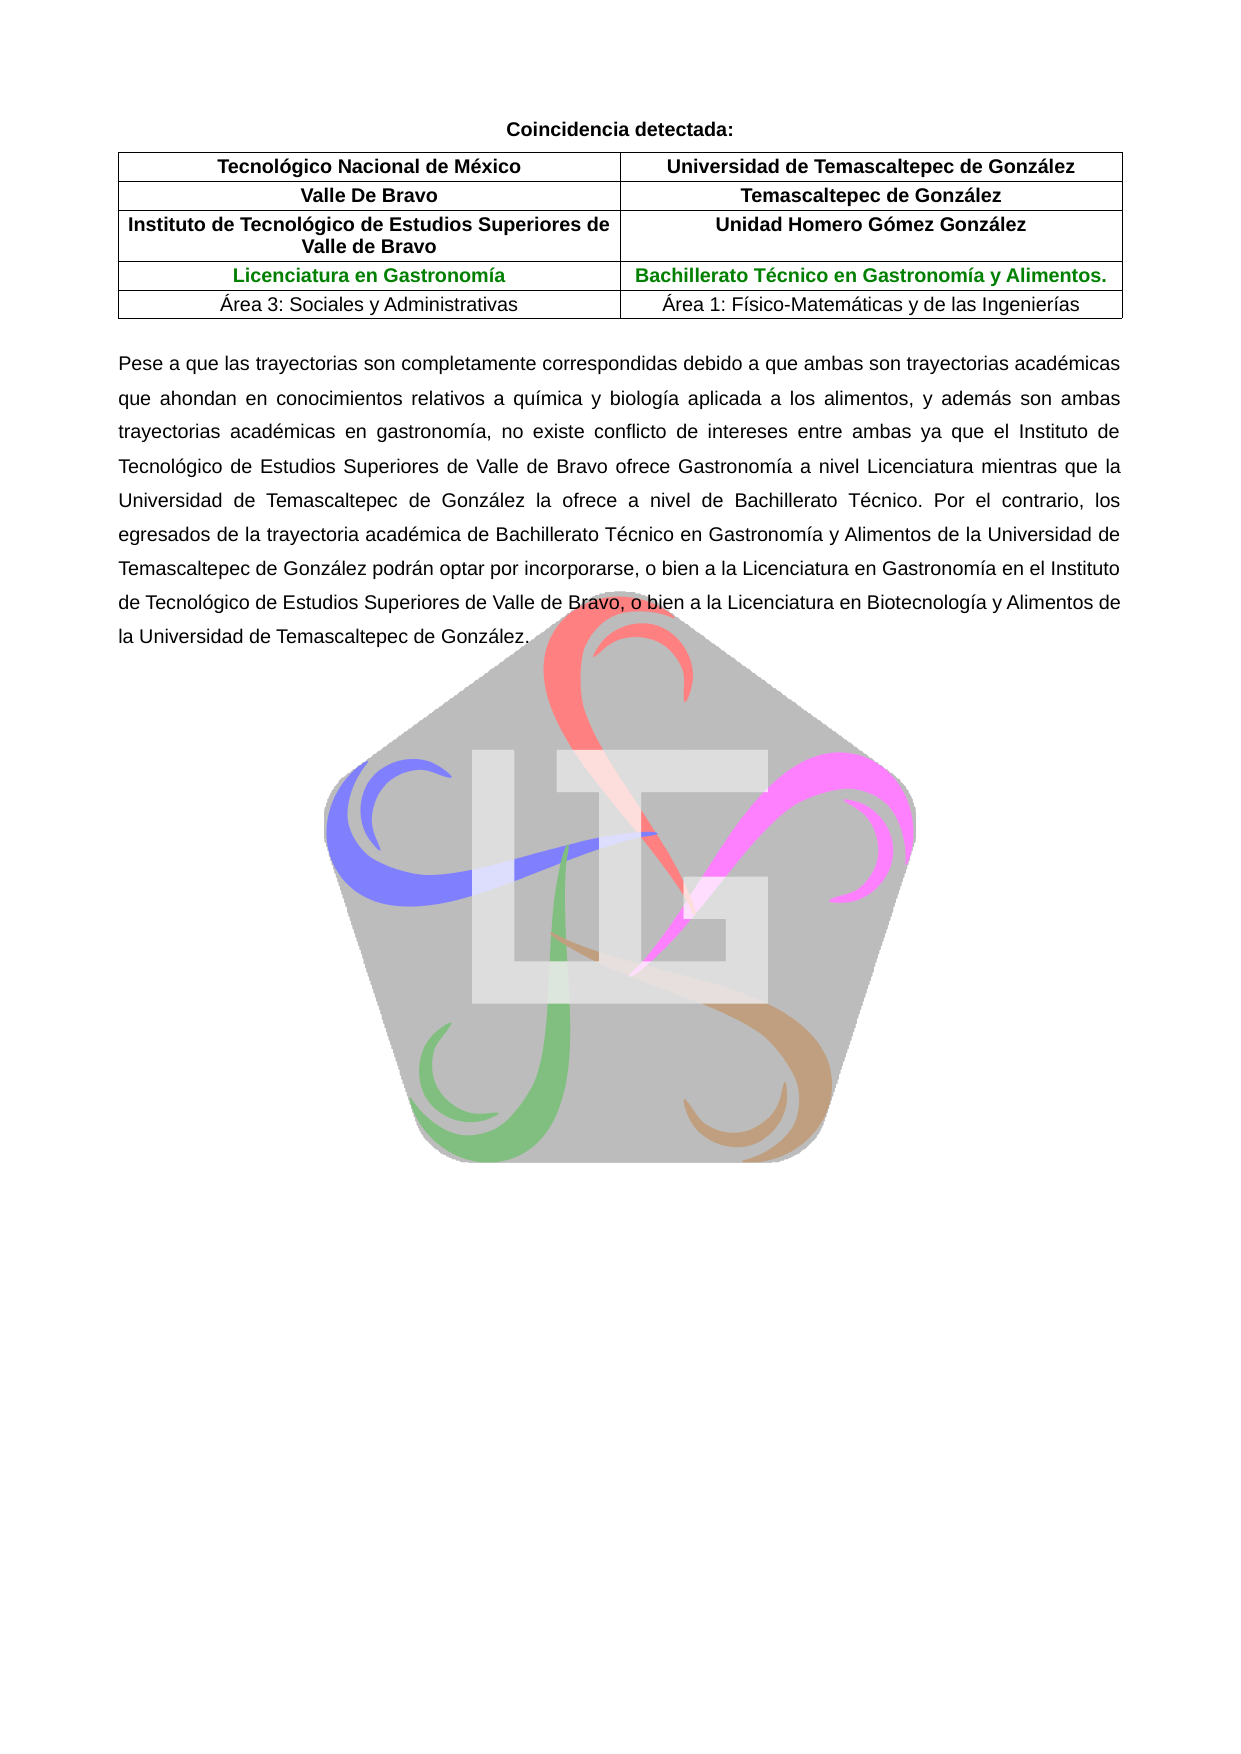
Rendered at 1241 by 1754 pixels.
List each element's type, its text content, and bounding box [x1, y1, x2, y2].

table_cell Temascaltepec de González [621, 182, 1122, 209]
table_cell Instituto de Tecnológico de Estudios Superiores de Valle de Bravo [119, 211, 620, 261]
table_header Tecnológico Nacional de México [119, 153, 620, 181]
table_header Universidad de Temascaltepec de González [621, 153, 1122, 181]
table_cell Área 3: Sociales y Administrativas [119, 291, 620, 318]
text Coincidencia detectada: [118, 118, 1122, 141]
table_cell Bachillerato Técnico en Gastronomía y Alimentos. [621, 262, 1122, 289]
table_cell Valle De Bravo [119, 182, 620, 209]
table_cell Unidad Homero Gómez González [621, 211, 1122, 261]
table_cell Licenciatura en Gastronomía [119, 262, 620, 289]
text Pese a que las trayectorias son completamente correspondidas debido a que ambas son trayectorias académicas que ahondan en conocimientos relativos a química y biología aplicada a los alimentos, y además son ambas trayectorias académicas en gastronomía, no existe conflicto de intereses entre ambas ya que el Instituto de Tecnológico de Estudios Superiores de Valle de Bravo ofrece Gastronomía a nivel Licenciatura mientras que la Universidad de Temascaltepec de González la ofrece a nivel de Bachillerato Técnico. Por el contrario, los egresados de la trayectoria académica de Bachillerato Técnico en Gastronomía y Alimentos de la Universidad de Temascaltepec de González podrán optar por incorporarse, o bien a la Licenciatura en Gastronomía en el Instituto de Tecnológico de Estudios Superiores de Valle de Bravo, o bien a la Licenciatura en Biotecnología y Alimentos de la Universidad de Temascaltepec de González. [118, 352, 1122, 647]
table_cell Área 1: Físico-Matemáticas y de las Ingenierías [621, 291, 1122, 318]
picture [324, 647, 916, 1173]
